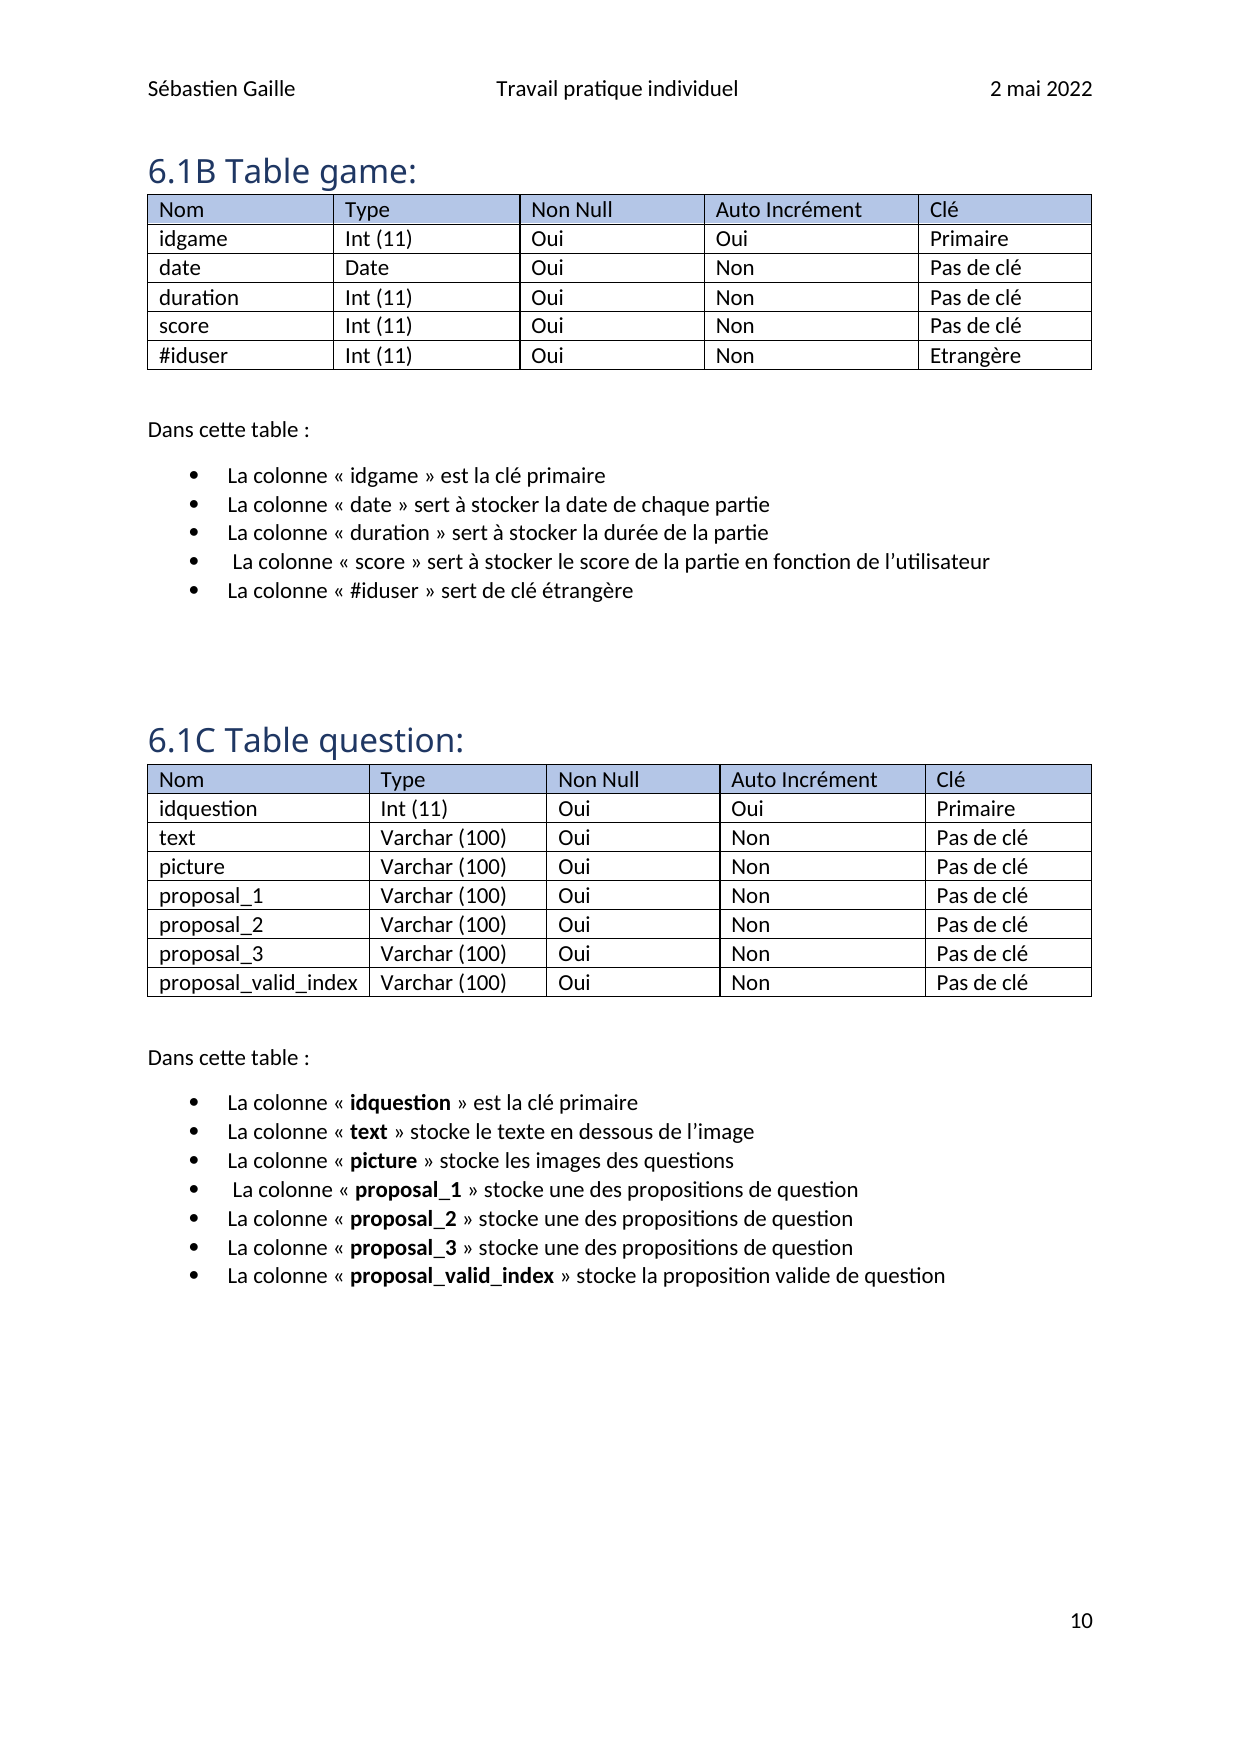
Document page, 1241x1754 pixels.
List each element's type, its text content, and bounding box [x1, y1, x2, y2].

list La colonne « proposal_1 » stocke une des propositions de question [190, 1175, 1093, 1203]
table_cell Oui [705, 225, 918, 252]
table_cell proposal_3 [148, 939, 369, 967]
list La colonne « picture » stocke les images des questions [190, 1146, 1093, 1174]
table_header Type [370, 765, 546, 793]
list La colonne « proposal_valid_index » stocke la proposition valide de question [190, 1261, 1093, 1289]
table_cell Varchar (100) [370, 968, 546, 996]
table_cell idquestion [148, 794, 369, 822]
list La colonne « duration » sert à stocker la durée de la partie [190, 518, 1093, 547]
table_cell Varchar (100) [370, 939, 546, 967]
table_cell Non [721, 968, 925, 996]
table_cell Non [705, 312, 918, 340]
table_cell date [148, 254, 333, 282]
table_cell Non [721, 881, 925, 909]
table_cell picture [148, 852, 369, 880]
table_cell Oui [521, 312, 704, 340]
table_cell Oui [547, 939, 719, 967]
table_header Auto Incrément [705, 195, 918, 223]
table_cell Date [334, 254, 519, 282]
table_cell Pas de clé [919, 283, 1091, 311]
table_cell Oui [547, 881, 719, 909]
table_cell Pas de clé [926, 968, 1091, 996]
table_cell Non [721, 823, 925, 851]
table_cell Pas de clé [926, 823, 1091, 851]
table_cell Pas de clé [926, 939, 1091, 967]
table_cell Pas de clé [926, 852, 1091, 880]
table_cell Pas de clé [926, 910, 1091, 938]
table_cell Oui [547, 794, 719, 822]
table_cell #iduser [148, 341, 333, 369]
table_cell proposal_1 [148, 881, 369, 909]
table_cell Non [705, 341, 918, 369]
table_cell Non [721, 852, 925, 880]
table_cell Oui [521, 341, 704, 369]
table_header Non Null [521, 195, 704, 223]
table_cell Non [705, 283, 918, 311]
subtitle 6.1C Table question: [148, 717, 1093, 762]
table_cell Varchar (100) [370, 910, 546, 938]
table_cell Primaire [926, 794, 1091, 822]
table_header Nom [148, 765, 369, 793]
table_cell Oui [547, 823, 719, 851]
table_cell Int (11) [334, 341, 519, 369]
table_cell Primaire [919, 225, 1091, 252]
table_cell Oui [547, 852, 719, 880]
text Dans cette table : [148, 415, 1093, 443]
table_cell Int (11) [334, 283, 519, 311]
table_cell Non [721, 910, 925, 938]
list La colonne « idquestion » est la clé primaire [190, 1088, 1093, 1116]
table_cell Oui [521, 283, 704, 311]
list La colonne « text » stocke le texte en dessous de l’image [190, 1117, 1093, 1145]
table_header Clé [919, 195, 1091, 223]
table_cell Oui [547, 968, 719, 996]
list La colonne « proposal_3 » stocke une des propositions de question [190, 1233, 1093, 1261]
table_cell proposal_2 [148, 910, 369, 938]
table_cell Oui [521, 254, 704, 282]
table_cell Varchar (100) [370, 823, 546, 851]
list La colonne « date » sert à stocker la date de chaque partie [190, 490, 1093, 518]
table_header Auto Incrément [721, 765, 925, 793]
table_cell Pas de clé [919, 312, 1091, 340]
table_cell score [148, 312, 333, 340]
list La colonne « #iduser » sert de clé étrangère [190, 576, 1093, 604]
table_cell Non [721, 939, 925, 967]
table_cell Varchar (100) [370, 852, 546, 880]
table_cell proposal_valid_index [148, 968, 369, 996]
table_cell Non [705, 254, 918, 282]
table_header Clé [926, 765, 1091, 793]
table_cell Int (11) [334, 225, 519, 252]
table_cell text [148, 823, 369, 851]
text Dans cette table : [148, 1043, 1093, 1071]
table_cell Pas de clé [919, 254, 1091, 282]
table_header Nom [148, 195, 333, 223]
table_cell Varchar (100) [370, 881, 546, 909]
table_header Type [334, 195, 519, 223]
table_cell Int (11) [370, 794, 546, 822]
table_cell idgame [148, 225, 333, 252]
table_cell Oui [721, 794, 925, 822]
subtitle 6.1B Table game: [148, 148, 1093, 193]
list La colonne « idgame » est la clé primaire [190, 461, 1093, 489]
list La colonne « proposal_2 » stocke une des propositions de question [190, 1204, 1093, 1232]
table_header Non Null [547, 765, 719, 793]
list La colonne « score » sert à stocker le score de la partie en fonction de l’utilisateur [190, 547, 1093, 575]
table_cell Pas de clé [926, 881, 1091, 909]
table_cell Oui [547, 910, 719, 938]
table_cell duration [148, 283, 333, 311]
table_cell Int (11) [334, 312, 519, 340]
table_cell Etrangère [919, 341, 1091, 369]
table_cell Oui [521, 225, 704, 252]
